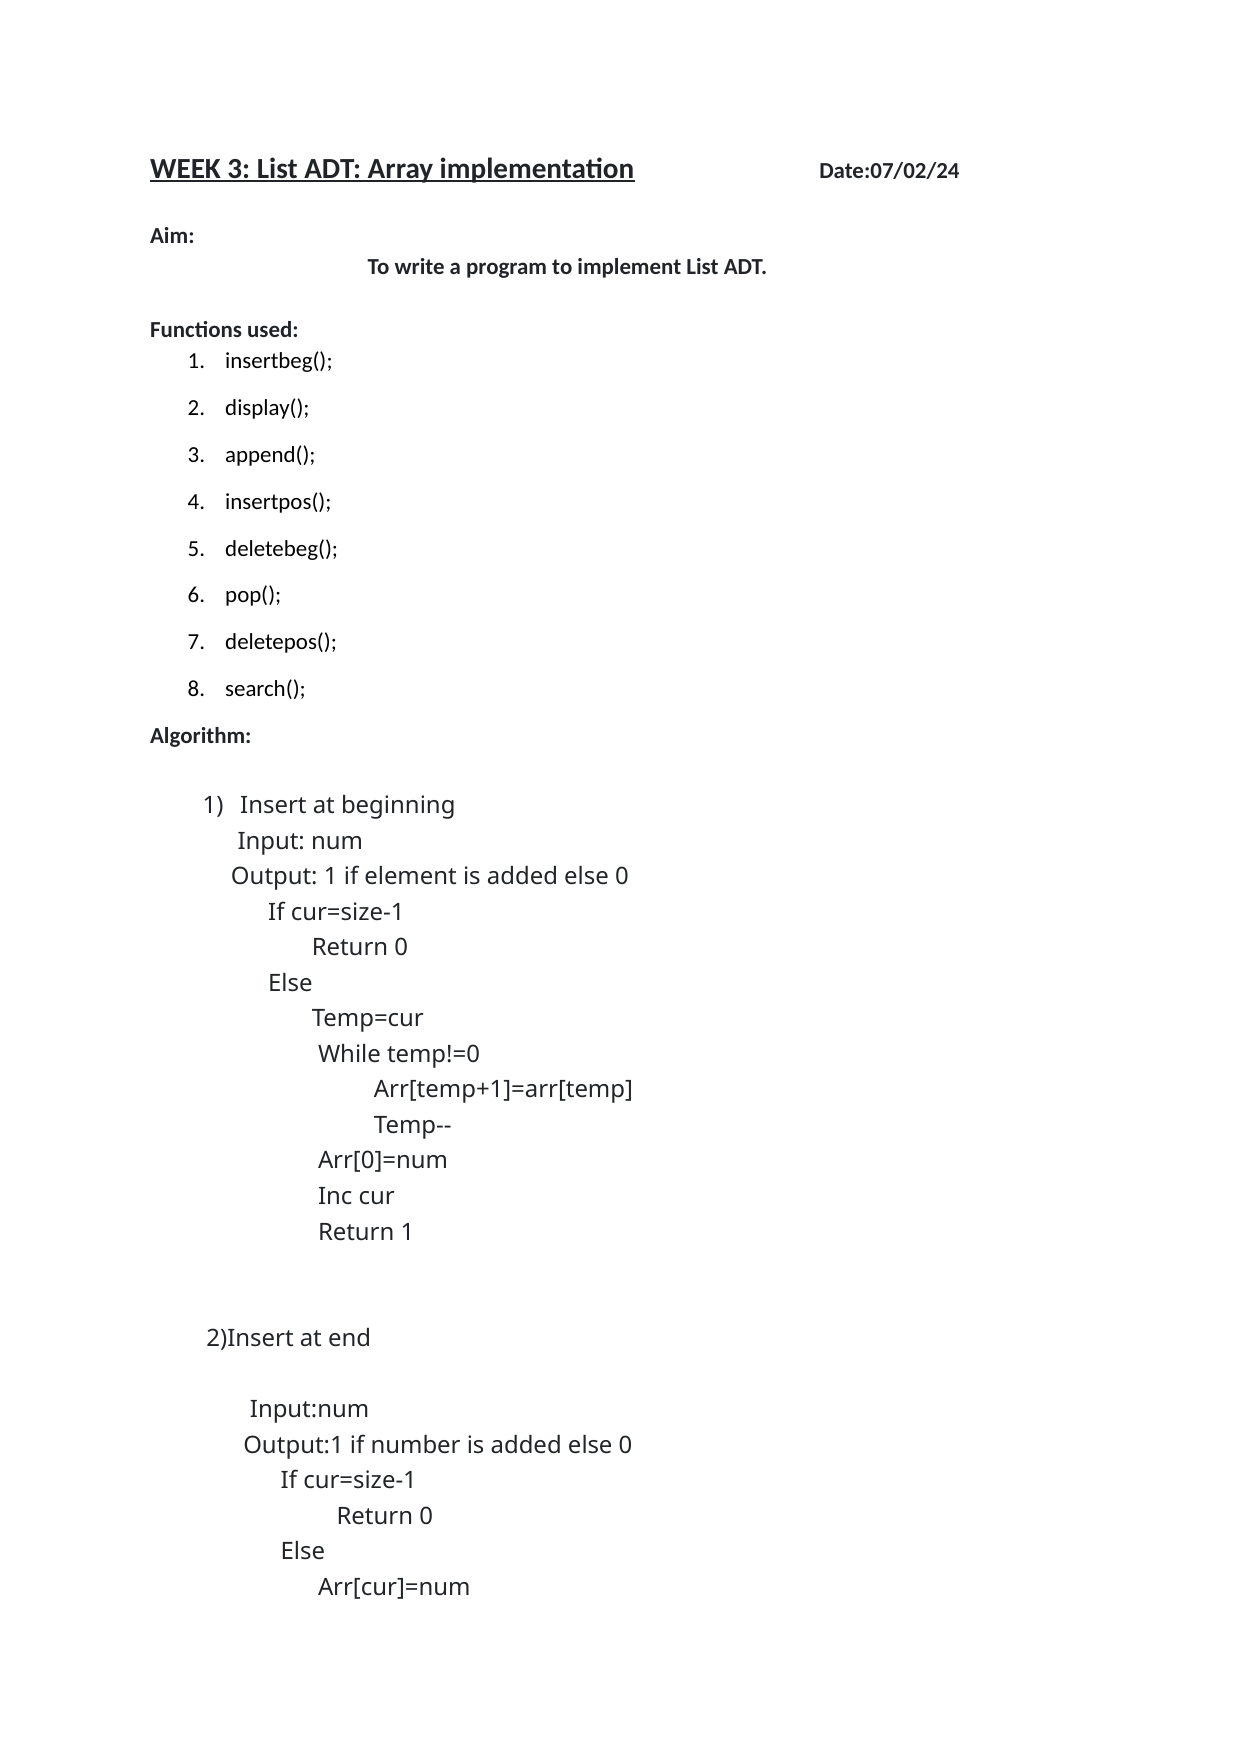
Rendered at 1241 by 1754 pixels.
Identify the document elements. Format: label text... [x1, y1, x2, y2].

text Return 0 [150, 930, 1090, 963]
list search(); [187, 674, 1090, 702]
text Arr[cur]=num [150, 1569, 1090, 1602]
text If cur=size-1 [150, 895, 1090, 927]
list display(); [187, 393, 1090, 421]
text Algorithm: [150, 721, 1079, 749]
list deletepos(); [187, 627, 1090, 656]
text Temp=cur [150, 1001, 1090, 1034]
list deletebeg(); [187, 534, 1090, 562]
text WEEK 3: List ADT: Array implementation Date:07/02/24 [150, 150, 1079, 186]
text Arr[temp+1]=arr[temp] [150, 1072, 1090, 1105]
list Insert at beginning [202, 788, 1090, 821]
list insertpos(); [187, 487, 1090, 515]
list append(); [187, 440, 1090, 468]
text Arr[0]=num [150, 1143, 1090, 1176]
list pop(); [187, 581, 1090, 609]
list insertbeg(); [187, 346, 1090, 374]
text Temp-- [150, 1108, 1090, 1140]
text Else [150, 966, 1090, 998]
text Input: num [150, 824, 1090, 856]
text If cur=size-1 [150, 1463, 1090, 1496]
text Inc cur [150, 1179, 1090, 1211]
text Input:num [150, 1392, 1090, 1424]
text While temp!=0 [150, 1037, 1090, 1069]
text Aim: [150, 221, 1079, 249]
text 2)Insert at end [150, 1321, 1090, 1353]
text Return 0 [150, 1498, 1090, 1531]
text Functions used: [150, 315, 1079, 343]
text Return 1 [150, 1214, 1090, 1247]
text To write a program to implement List ADT. [150, 252, 1079, 281]
text Else [150, 1534, 1090, 1567]
text Output:1 if number is added else 0 [150, 1427, 1090, 1460]
text Output: 1 if element is added else 0 [150, 859, 1090, 892]
